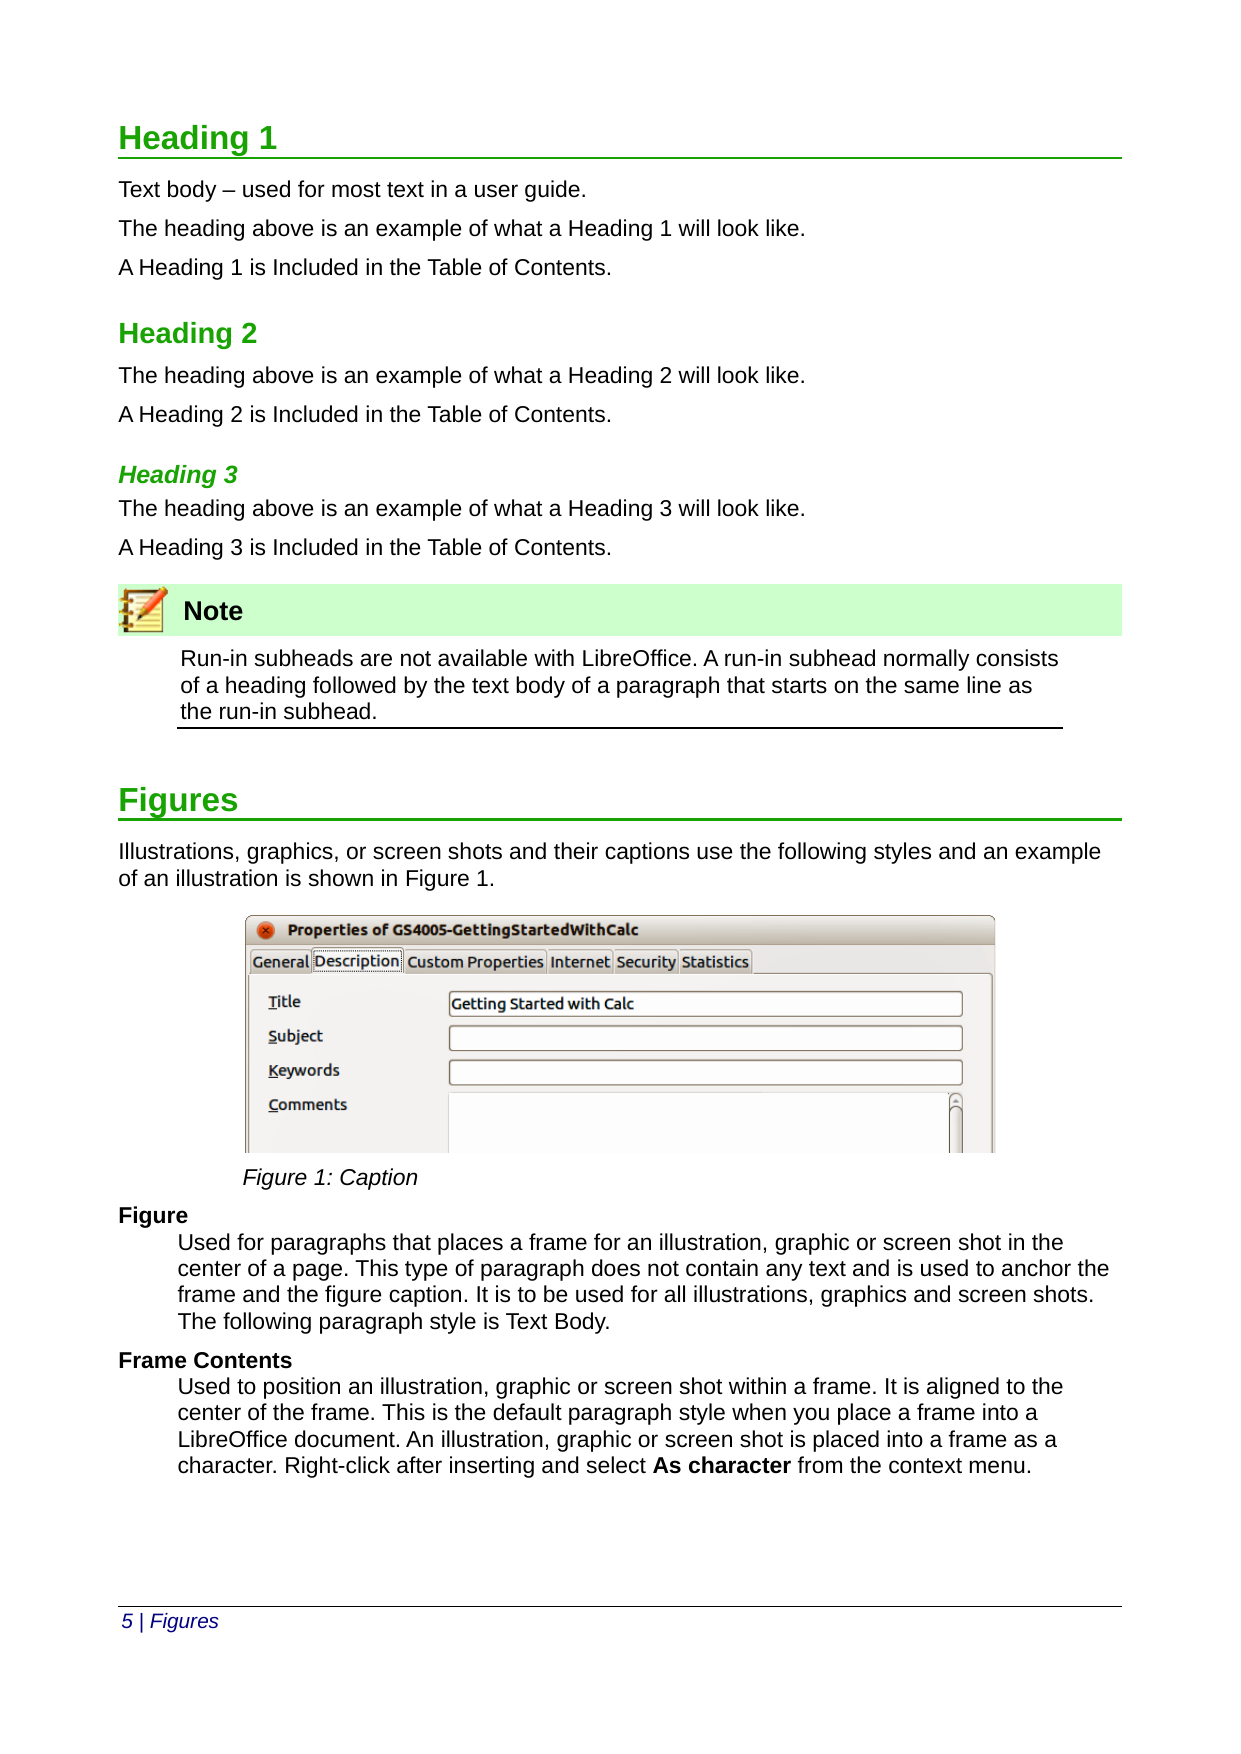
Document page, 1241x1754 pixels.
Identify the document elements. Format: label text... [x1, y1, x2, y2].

picture [119, 585, 170, 636]
subtitle Heading 3 [118, 460, 1122, 489]
text The heading above is an example of what a Heading 1 will look like. [118, 215, 1122, 242]
text Used for paragraphs that places a frame for an illustration, graphic or screen shot in the center of a page. This type of paragraph does not contain any text and is used to anchor the frame and the figure caption. It is to be used for all illustrations, graphics and screen shots. The following paragraph style is Text Body. [177, 1229, 1122, 1334]
subtitle Figures [118, 780, 1122, 818]
text The heading above is an example of what a Heading 3 will look like. [118, 495, 1122, 521]
subtitle Note [118, 584, 1122, 636]
text A Heading 2 is Included in the Table of Contents. [118, 401, 1122, 427]
text Frame Contents [118, 1347, 1122, 1373]
text Text body – used for most text in a user guide. [118, 176, 1122, 203]
text Run-in subheads are not available with LibreOffice. A run-in subhead normally consists of a heading followed by the text body of a paragraph that starts on the same line as the run-in subhead. [177, 642, 1063, 727]
text The heading above is an example of what a Heading 2 will look like. [118, 362, 1122, 388]
text A Heading 1 is Included in the Table of Contents. [118, 254, 1122, 280]
subtitle Heading 1 [118, 118, 1122, 157]
text Illustrations, graphics, or screen shots and their captions use the following styles and an example of an illustration is shown in 1. [118, 838, 1122, 891]
text Figure [118, 1202, 1122, 1229]
text Figure 1: Caption [242, 1164, 998, 1190]
text A Heading 3 is Included in the Table of Contents. [118, 534, 1122, 560]
picture [245, 915, 995, 1153]
subtitle Heading 2 [118, 317, 1122, 350]
text Used to position an illustration, graphic or screen shot within a frame. It is aligned to the center of the frame. This is the default paragraph style when you place a frame into a LibreOffice document. An illustration, graphic or screen shot is placed into a frame as a character. Right-click after inserting and select As character from the context menu. [177, 1373, 1122, 1478]
